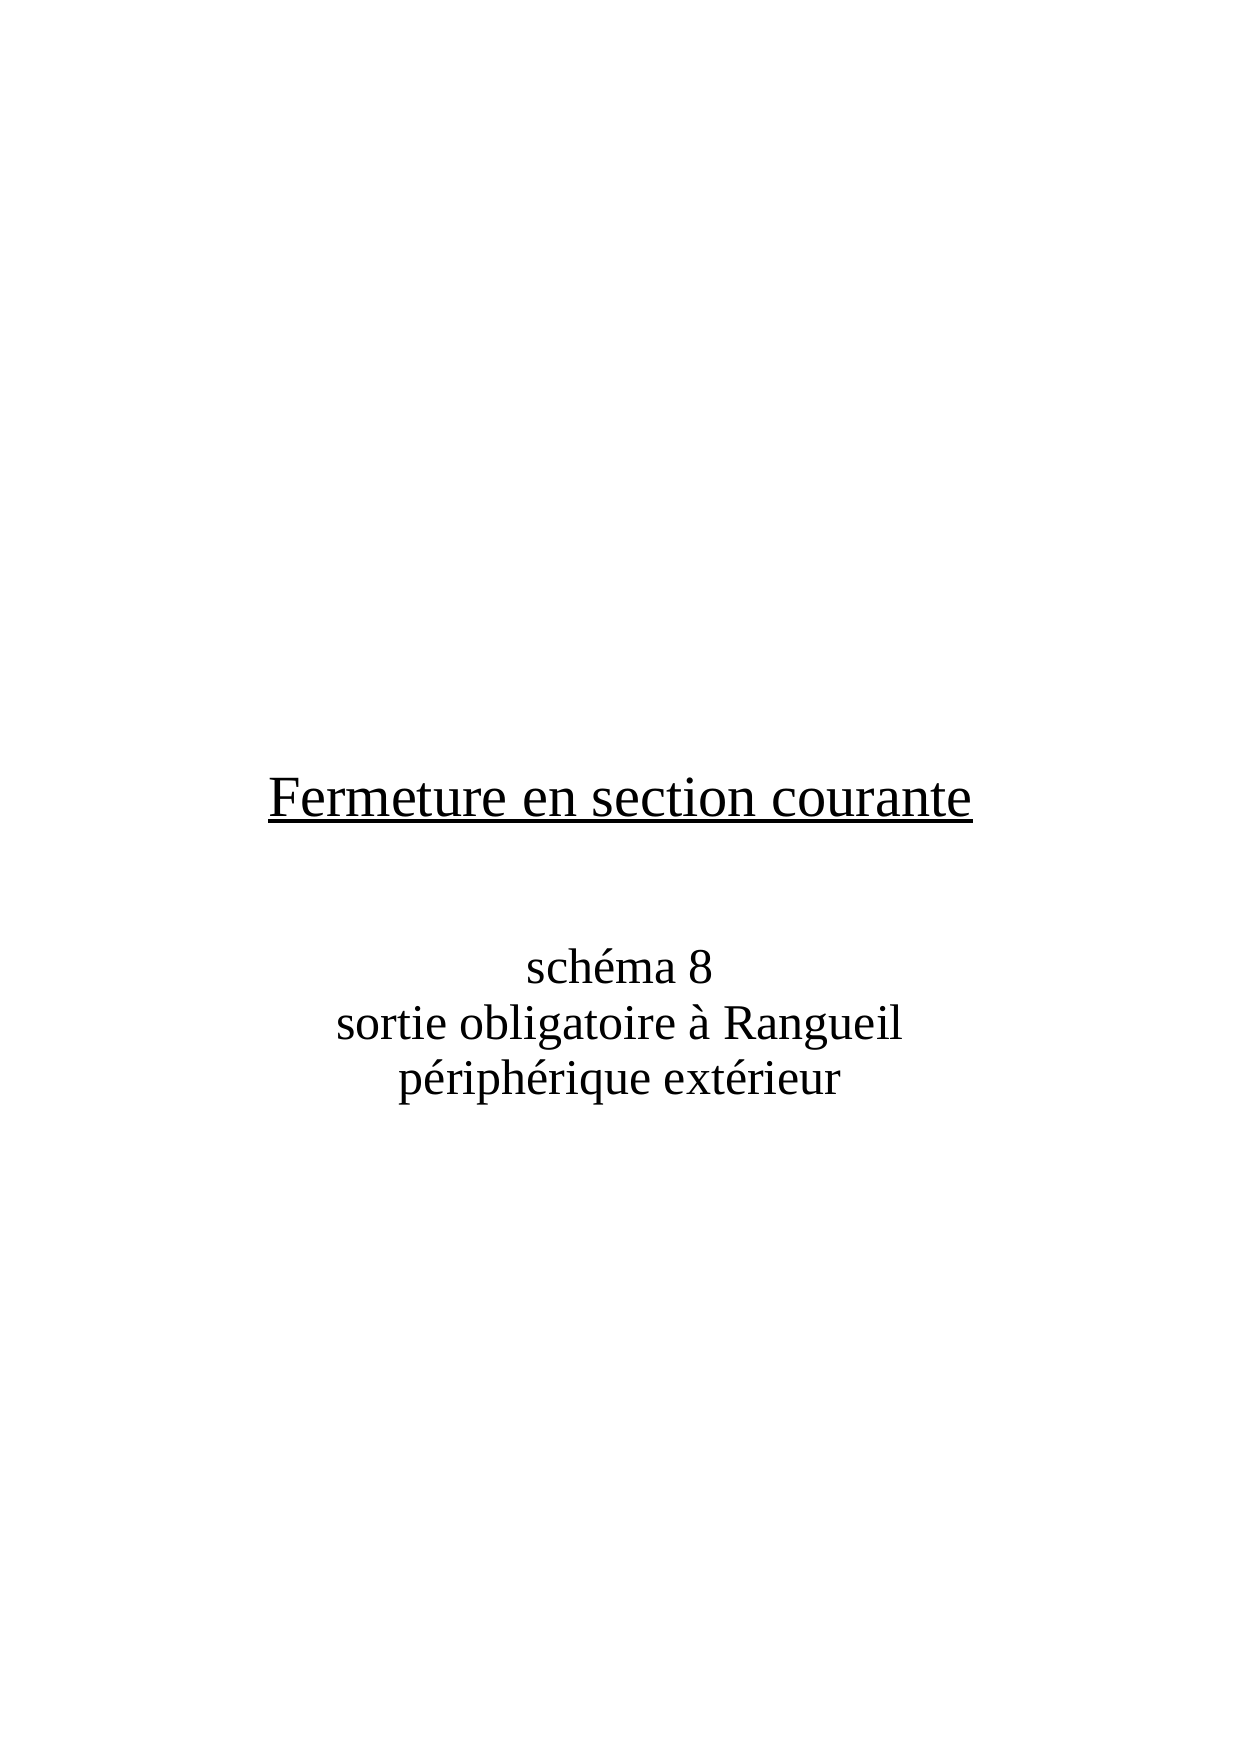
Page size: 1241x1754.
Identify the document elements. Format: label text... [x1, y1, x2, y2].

text schéma 8 [118, 939, 1122, 995]
text Fermeture en section courante [118, 764, 1122, 828]
text sortie obligatoire à Rangueil [118, 995, 1122, 1050]
text périphérique extérieur [118, 1050, 1122, 1106]
